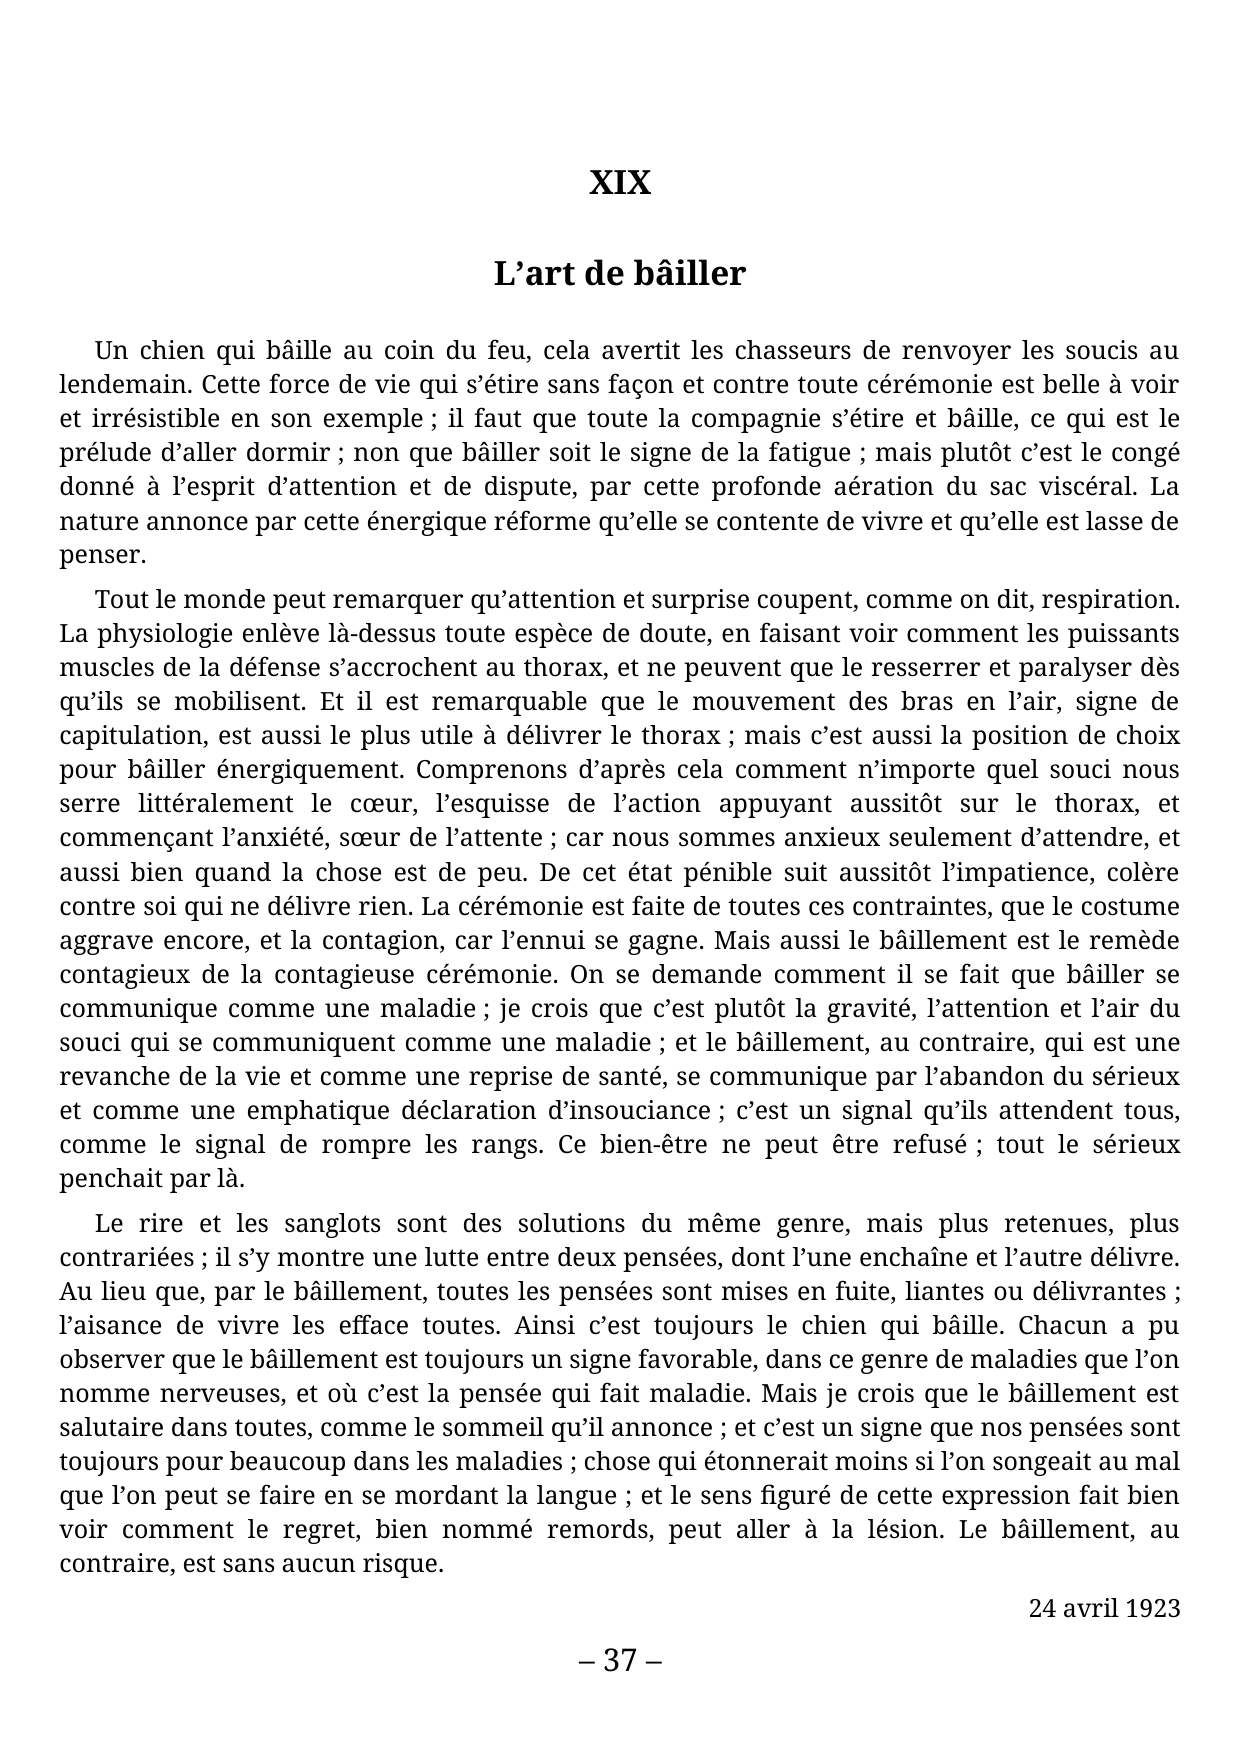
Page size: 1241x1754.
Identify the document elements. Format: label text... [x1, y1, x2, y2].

text 24 avril 1923 [59, 1590, 1181, 1624]
text Un chien qui bâille au coin du feu, cela avertit les chasseurs de renvoyer les soucis au lendemain. Cette force de vie qui s’étire sans façon et contre toute cérémonie est belle à voir et irrésistible en son exemple ; il faut que toute la compagnie s’étire et bâille, ce qui est le prélude d’aller dormir ; non que bâiller soit le signe de la fatigue ; mais plutôt c’est le congé donné à l’esprit d’attention et de dispute, par cette profonde aération du sac viscéral. La nature annonce par cette énergique réforme qu’elle se contente de vivre et qu’elle est lasse de penser. [59, 333, 1181, 571]
subtitle XIX L’art de bâiller [59, 159, 1181, 295]
text Le rire et les sanglots sont des solutions du même genre, mais plus retenues, plus contrariées ; il s’y montre une lutte entre deux pensées, dont l’une enchaîne et l’autre délivre. Au lieu que, par le bâillement, toutes les pensées sont mises en fuite, liantes ou délivrantes ; l’aisance de vivre les efface toutes. Ainsi c’est toujours le chien qui bâille. Chacun a pu observer que le bâillement est toujours un signe favorable, dans ce genre de maladies que l’on nomme nerveuses, et où c’est la pensée qui fait maladie. Mais je crois que le bâillement est salutaire dans toutes, comme le sommeil qu’il annonce ; et c’est un signe que nos pensées sont toujours pour beaucoup dans les maladies ; chose qui étonnerait moins si l’on songeait au mal que l’on peut se faire en se mordant la langue ; et le sens figuré de cette expression fait bien voir comment le regret, bien nommé remords, peut aller à la lésion. Le bâillement, au contraire, est sans aucun risque. [59, 1205, 1181, 1580]
text Tout le monde peut remarquer qu’attention et surprise coupent, comme on dit, respiration. La physiologie enlève là-dessus toute espèce de doute, en faisant voir comment les puissants muscles de la défense s’accrochent au thorax, et ne peuvent que le resserrer et paralyser dès qu’ils se mobilisent. Et il est remarquable que le mouvement des bras en l’air, signe de capitulation, est aussi le plus utile à délivrer le thorax ; mais c’est aussi la position de choix pour bâiller énergiquement. Comprenons d’après cela comment n’importe quel souci nous serre littéralement le cœur, l’esquisse de l’action appuyant aussitôt sur le thorax, et commençant l’anxiété, sœur de l’attente ; car nous sommes anxieux seulement d’attendre, et aussi bien quand la chose est de peu. De cet état pénible suit aussitôt l’impatience, colère contre soi qui ne délivre rien. La cérémonie est faite de toutes ces contraintes, que le costume aggrave encore, et la contagion, car l’ennui se gagne. Mais aussi le bâillement est le remède contagieux de la contagieuse cérémonie. On se demande comment il se fait que bâiller se communique comme une maladie ; je crois que c’est plutôt la gravité, l’attention et l’air du souci qui se communiquent comme une maladie ; et le bâillement, au contraire, qui est une revanche de la vie et comme une reprise de santé, se communique par l’abandon du sérieux et comme une emphatique déclaration d’insouciance ; c’est un signal qu’ils attendent tous, comme le signal de rompre les rangs. Ce bien-être ne peut être refusé ; tout le sérieux penchait par là. [59, 582, 1181, 1195]
